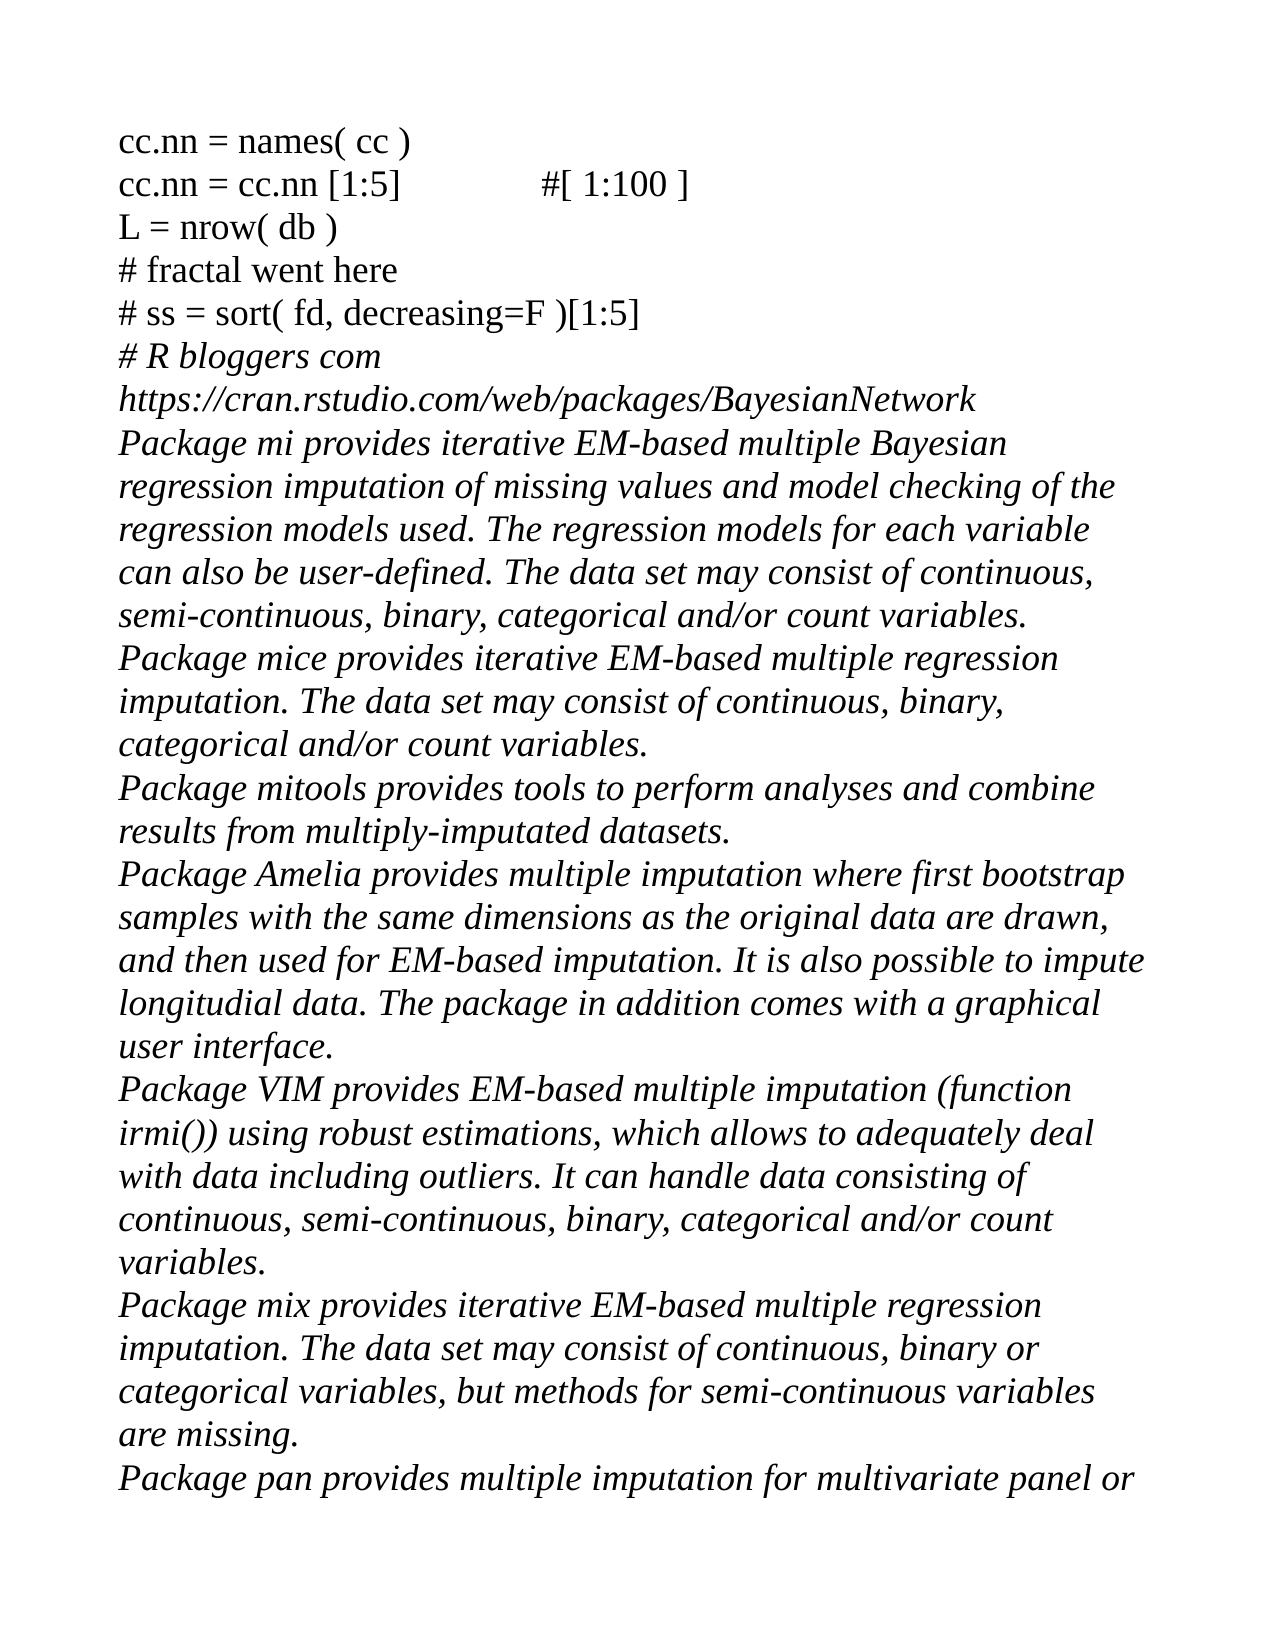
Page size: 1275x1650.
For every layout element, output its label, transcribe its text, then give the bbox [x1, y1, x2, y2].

text Package VIM provides EM-based multiple imputation (function irmi()) using robust estimations, which allows to adequately deal with data including outliers. It can handle data consisting of continuous, semi-continuous, binary, categorical and/or count variables. [118, 1067, 1157, 1282]
text # R bloggers com [118, 334, 1157, 377]
text Package mi provides iterative EM-based multiple Bayesian regression imputation of missing values and model checking of the regression models used. The regression models for each variable can also be user-defined. The data set may consist of continuous, semi-continuous, binary, categorical and/or count variables. [118, 420, 1157, 636]
text # fractal went here [118, 247, 1157, 291]
text # ss = sort( fd, decreasing=F )[1:5] [118, 291, 1157, 334]
text Package mix provides iterative EM-based multiple regression imputation. The data set may consist of continuous, binary or categorical variables, but methods for semi-continuous variables are missing. [118, 1282, 1157, 1455]
text Package Amelia provides multiple imputation where first bootstrap samples with the same dimensions as the original data are drawn, and then used for EM-based imputation. It is also possible to impute longitudial data. The package in addition comes with a graphical user interface. [118, 851, 1157, 1067]
text Package mice provides iterative EM-based multiple regression imputation. The data set may consist of continuous, binary, categorical and/or count variables. [118, 636, 1157, 765]
text cc.nn = names( cc ) [118, 118, 1157, 161]
text https://cran.rstudio.com/web/packages/BayesianNetwork [118, 377, 1157, 420]
text cc.nn = cc.nn [1:5] #[ 1:100 ] [118, 161, 1157, 204]
text Package pan provides multiple imputation for multivariate panel or [118, 1455, 1157, 1498]
text L = nrow( db ) [118, 204, 1157, 247]
text Package mitools provides tools to perform analyses and combine results from multiply-imputated datasets. [118, 765, 1157, 851]
